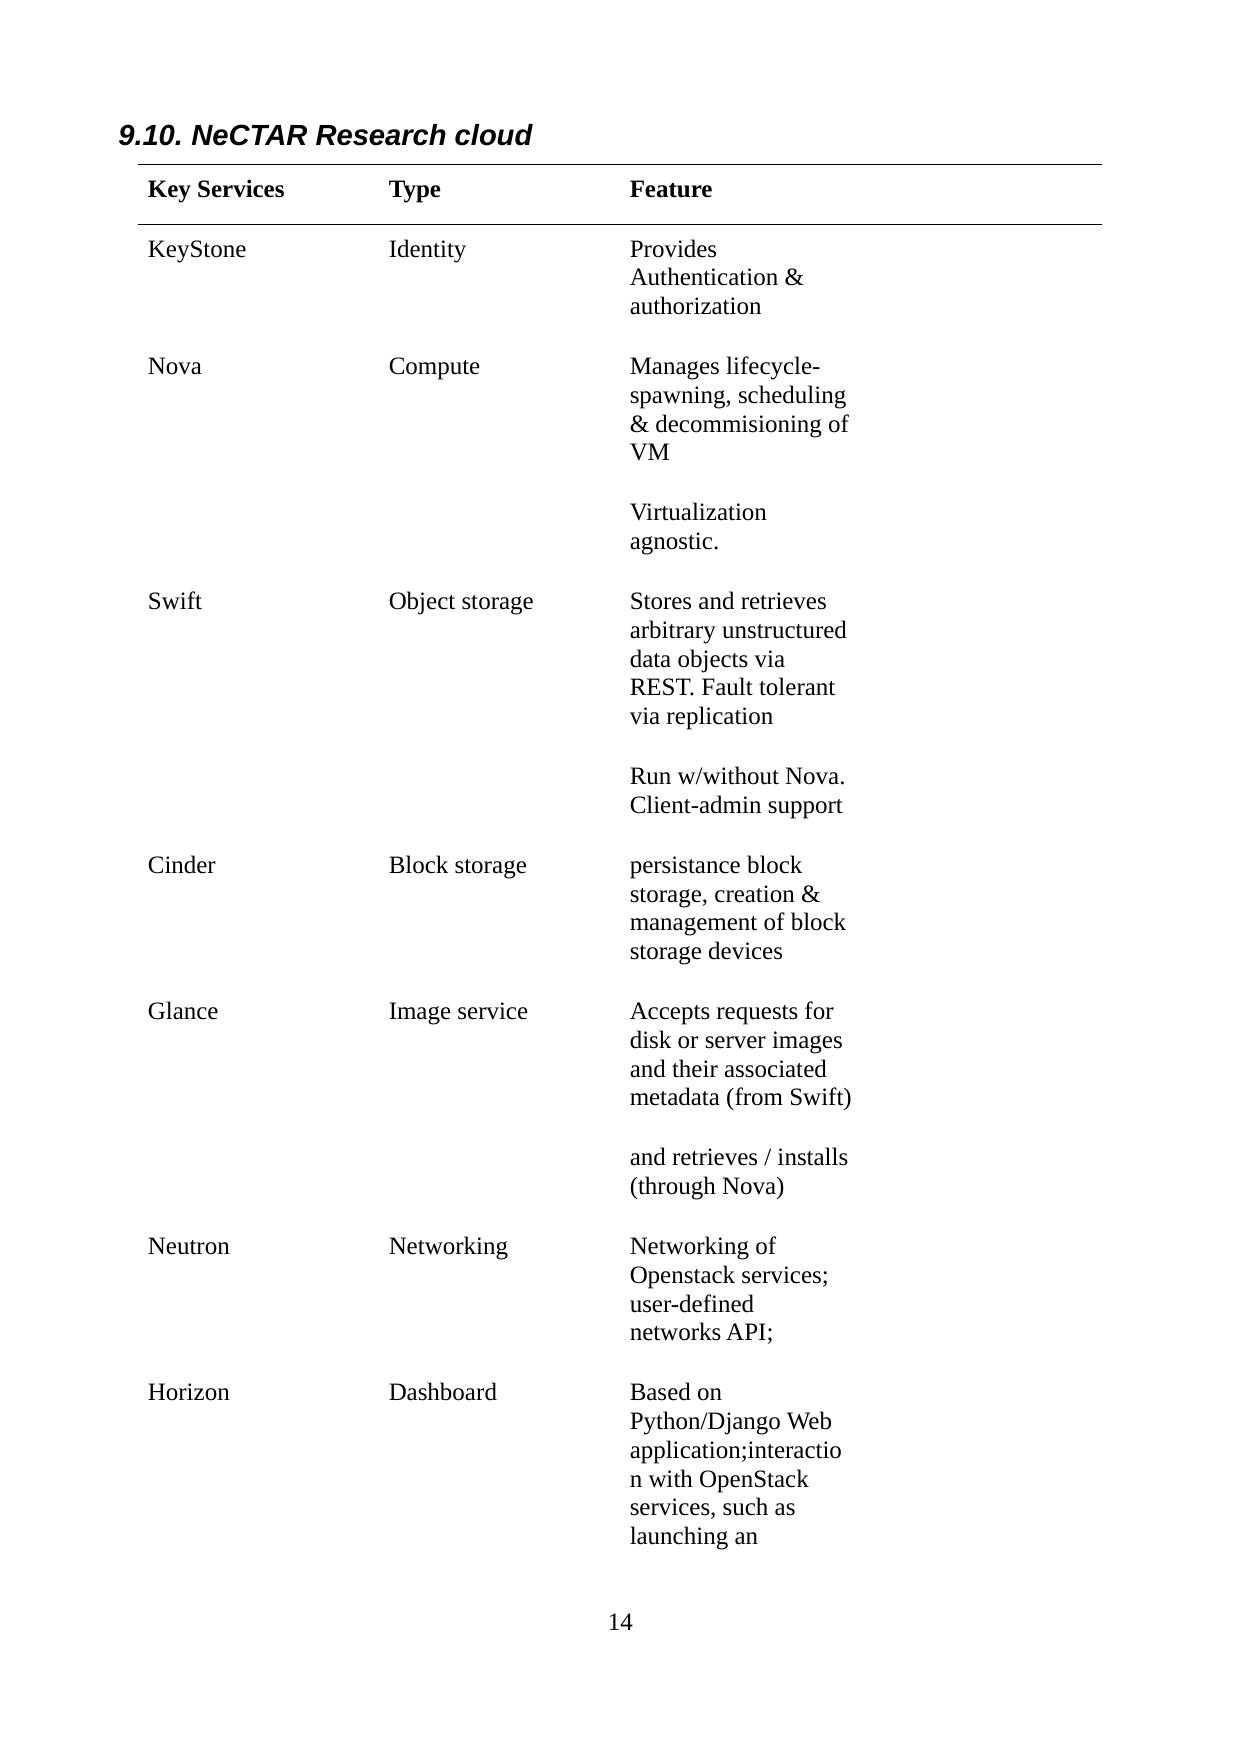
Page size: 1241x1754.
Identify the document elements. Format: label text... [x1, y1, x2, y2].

table_cell Neutron [138, 1222, 379, 1368]
table_cell KeyStone [138, 225, 379, 342]
table_cell [138, 1133, 379, 1222]
table_cell [861, 1133, 1102, 1222]
table_cell Object storage [379, 577, 620, 752]
table_cell [379, 488, 620, 577]
table_cell Glance [138, 987, 379, 1133]
table_cell [861, 225, 1102, 342]
table_cell Compute [379, 342, 620, 488]
table_cell [861, 752, 1102, 841]
table_cell Cinder [138, 841, 379, 987]
table_cell [379, 752, 620, 841]
table_header Feature [620, 165, 861, 224]
table_cell [861, 488, 1102, 577]
table_cell Provides Authentication & authorization [620, 225, 861, 342]
table_cell [138, 488, 379, 577]
table_header Type [379, 165, 620, 224]
table_cell Run w/without Nova. Client-admin support [620, 752, 861, 841]
table_cell Manages lifecycle-spawning, scheduling & decommisioning of VM [620, 342, 861, 488]
table_cell Stores and retrieves arbitrary unstructured data objects via REST. Fault tolerant via replication [620, 577, 861, 752]
table_cell [861, 577, 1102, 752]
table_header Key Services [138, 165, 379, 224]
table_cell [861, 342, 1102, 488]
table_cell [861, 1222, 1102, 1368]
table_cell [861, 987, 1102, 1133]
table_cell [861, 841, 1102, 987]
table_cell Virtualization agnostic. [620, 488, 861, 577]
table_cell and retrieves / installs (through Nova) [620, 1133, 861, 1222]
table_header [861, 165, 1102, 224]
table_cell Image service [379, 987, 620, 1133]
table_cell Based on Python/Django Web application;interaction with OpenStack services, such as launching an [620, 1368, 861, 1572]
table_cell Networking [379, 1222, 620, 1368]
table_cell Horizon [138, 1368, 379, 1572]
table_cell Accepts requests for disk or server images and their associated metadata (from Swift) [620, 987, 861, 1133]
table_cell Swift [138, 577, 379, 752]
table_cell [138, 752, 379, 841]
table_cell Dashboard [379, 1368, 620, 1572]
subtitle NeCTAR Research cloud [118, 118, 1122, 152]
table_cell [379, 1133, 620, 1222]
table_cell Identity [379, 225, 620, 342]
table_cell Nova [138, 342, 379, 488]
table_cell [861, 1368, 1102, 1572]
table_cell persistance block storage, creation & management of block storage devices [620, 841, 861, 987]
table_cell Block storage [379, 841, 620, 987]
table_cell Networking of Openstack services; user-defined networks API; [620, 1222, 861, 1368]
